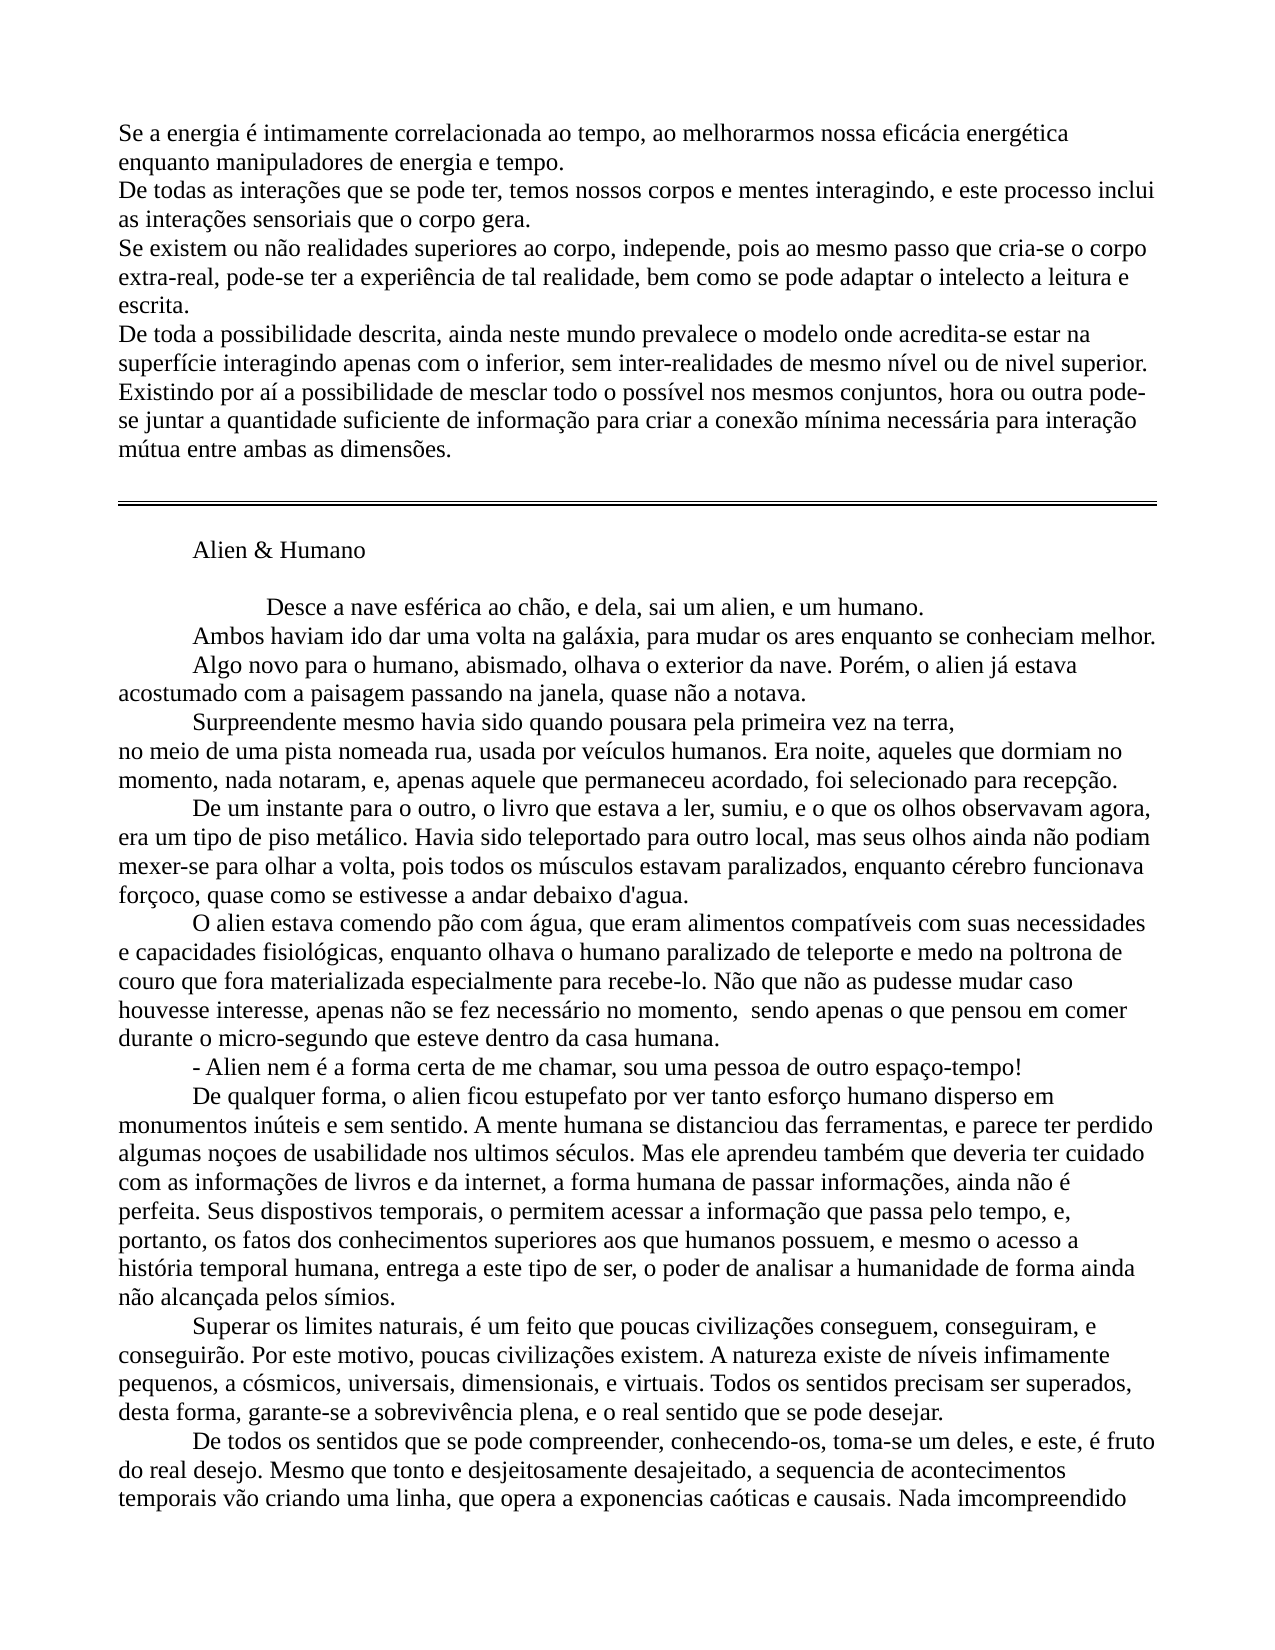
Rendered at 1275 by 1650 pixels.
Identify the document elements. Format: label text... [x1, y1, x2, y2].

text Superar os limites naturais, é um feito que poucas civilizações conseguem, conseguiram, e conseguirão. Por este motivo, poucas civilizações existem. A natureza existe de níveis infimamente pequenos, a cósmicos, universais, dimensionais, e virtuais. Todos os sentidos precisam ser superados, desta forma, garante-se a sobrevivência plena, e o real sentido que se pode desejar. [118, 1311, 1157, 1426]
text Algo novo para o humano, abismado, olhava o exterior da nave. Porém, o alien já estava acostumado com a paisagem passando na janela, quase não a notava. [118, 650, 1157, 707]
text Se existem ou não realidades superiores ao corpo, independe, pois ao mesmo passo que cria-se o corpo extra-real, pode-se ter a experiência de tal realidade, bem como se pode adaptar o intelecto a leitura e escrita. [118, 233, 1157, 319]
text O alien estava comendo pão com água, que eram alimentos compatíveis com suas necessidades e capacidades fisiológicas, enquanto olhava o humano paralizado de teleporte e medo na poltrona de couro que fora materializada especialmente para recebe-lo. Não que não as pudesse mudar caso houvesse interesse, apenas não se fez necessário no momento, sendo apenas o que pensou em comer durante o micro-segundo que esteve dentro da casa humana. [118, 908, 1157, 1052]
text Ambos haviam ido dar uma volta na galáxia, para mudar os ares enquanto se conheciam melhor. [118, 621, 1157, 650]
text Se a energia é intimamente correlacionada ao tempo, ao melhorarmos nossa eficácia energética enquanto manipuladores de energia e tempo. [118, 118, 1157, 176]
text Alien & Humano [118, 535, 1157, 563]
text no meio de uma pista nomeada rua, usada por veículos humanos. Era noite, aqueles que dormiam no momento, nada notaram, e, apenas aquele que permaneceu acordado, foi selecionado para recepção. [118, 736, 1157, 793]
text Surpreendente mesmo havia sido quando pousara pela primeira vez na terra, [118, 707, 1157, 736]
text De todos os sentidos que se pode compreender, conhecendo-os, toma-se um deles, e este, é fruto do real desejo. Mesmo que tonto e desjeitosamente desajeitado, a sequencia de acontecimentos temporais vão criando uma linha, que opera a exponencias caóticas e causais. Nada imcompreendido [118, 1426, 1157, 1512]
text De toda a possibilidade descrita, ainda neste mundo prevalece o modelo onde acredita-se estar na superfície interagindo apenas com o inferior, sem inter-realidades de mesmo nível ou de nivel superior. [118, 319, 1157, 377]
text Existindo por aí a possibilidade de mesclar todo o possível nos mesmos conjuntos, hora ou outra pode-se juntar a quantidade suficiente de informação para criar a conexão mínima necessária para interação mútua entre ambas as dimensões. [118, 377, 1157, 463]
text De qualquer forma, o alien ficou estupefato por ver tanto esforço humano disperso em monumentos inúteis e sem sentido. A mente humana se distanciou das ferramentas, e parece ter perdido algumas noçoes de usabilidade nos ultimos séculos. Mas ele aprendeu também que deveria ter cuidado com as informações de livros e da internet, a forma humana de passar informações, ainda não é perfeita. Seus dispostivos temporais, o permitem acessar a informação que passa pelo tempo, e, portanto, os fatos dos conhecimentos superiores aos que humanos possuem, e mesmo o acesso a história temporal humana, entrega a este tipo de ser, o poder de analisar a humanidade de forma ainda não alcançada pelos símios. [118, 1081, 1157, 1311]
text Desce a nave esférica ao chão, e dela, sai um alien, e um humano. [118, 592, 1157, 621]
text De todas as interações que se pode ter, temos nossos corpos e mentes interagindo, e este processo inclui as interações sensoriais que o corpo gera. [118, 176, 1157, 233]
text De um instante para o outro, o livro que estava a ler, sumiu, e o que os olhos observavam agora, era um tipo de piso metálico. Havia sido teleportado para outro local, mas seus olhos ainda não podiam mexer-se para olhar a volta, pois todos os músculos estavam paralizados, enquanto cérebro funcionava forçoco, quase como se estivesse a andar debaixo d'agua. [118, 793, 1157, 908]
text - Alien nem é a forma certa de me chamar, sou uma pessoa de outro espaço-tempo! [118, 1052, 1157, 1081]
